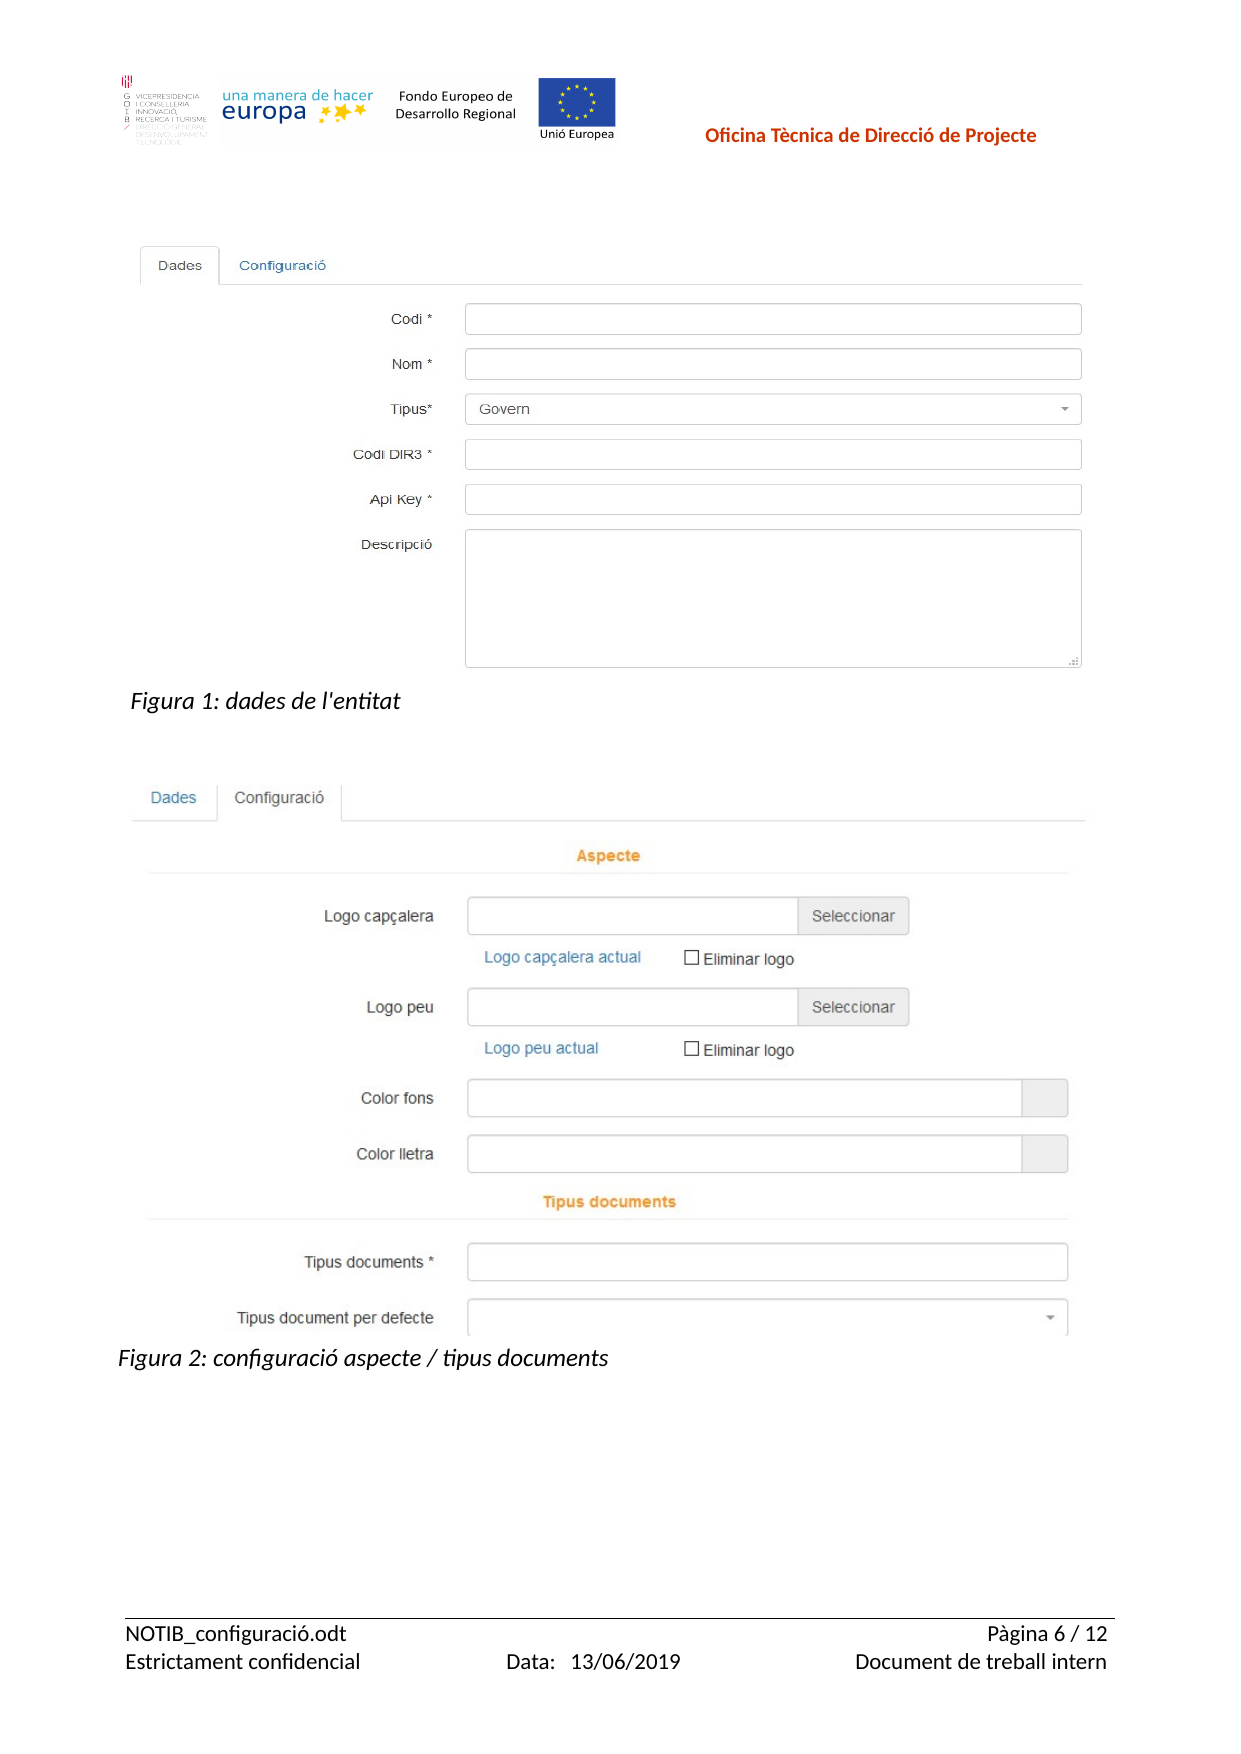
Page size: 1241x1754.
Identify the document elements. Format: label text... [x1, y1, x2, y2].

picture [130, 245, 1099, 680]
picture [118, 73, 213, 147]
picture [117, 785, 1102, 1336]
picture [219, 73, 621, 147]
text Figura 1: dades de l'entitat [130, 680, 1099, 716]
text Figura 2: configuració aspecte / tipus documents [118, 1336, 1102, 1372]
